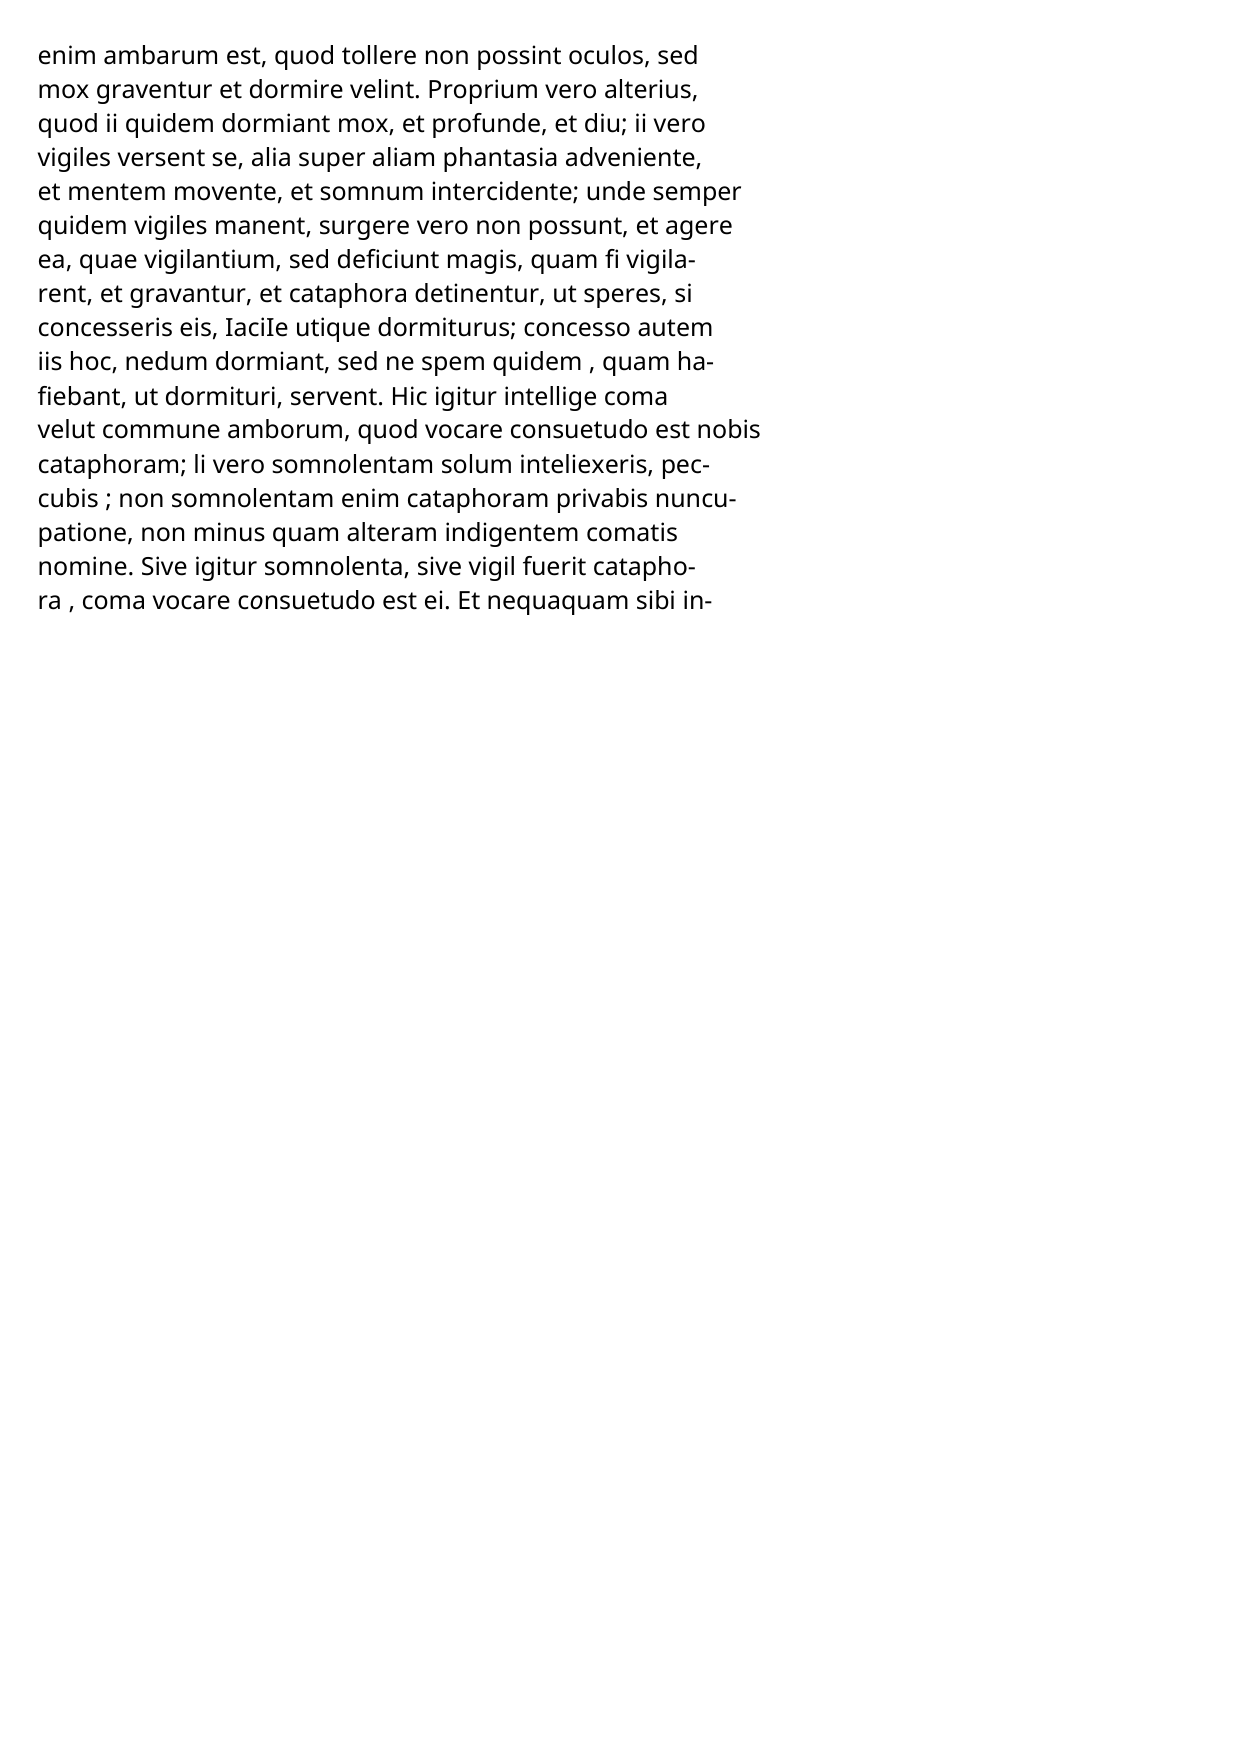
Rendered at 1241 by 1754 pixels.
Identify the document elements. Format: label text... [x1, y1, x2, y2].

text enim ambarum est, quod tollere non possint oculos, sed mox graventur et dormire velint. Proprium vero alterius, quod ii quidem dormiant mox, et profunde, et diu; ii vero vigiles versent se, alia super aliam phantasia adveniente, et mentem movente, et somnum intercidente; unde semper quidem vigiles manent, surgere vero non possunt, et agere ea, quae vigilantium, sed deficiunt magis, quam fi vigila- rent, et gravantur, et cataphora detinentur, ut speres, si concesseris eis, IaciIe utique dormiturus; concesso autem iis hoc, nedum dormiant, sed ne spem quidem , quam ha- fiebant, ut dormituri, servent. Hic igitur intellige coma velut commune amborum, quod vocare consuetudo est nobis cataphoram; li vero somnolentam solum inteliexeris, pec- cubis ; non somnolentam enim cataphoram privabis nuncu- patione, non minus quam alteram indigentem comatis nomine. Sive igitur somnolenta, sive vigil fuerit catapho- ra , coma vocare consuetudo est ei. Et nequaquam sibi in- [37, 37, 1203, 617]
